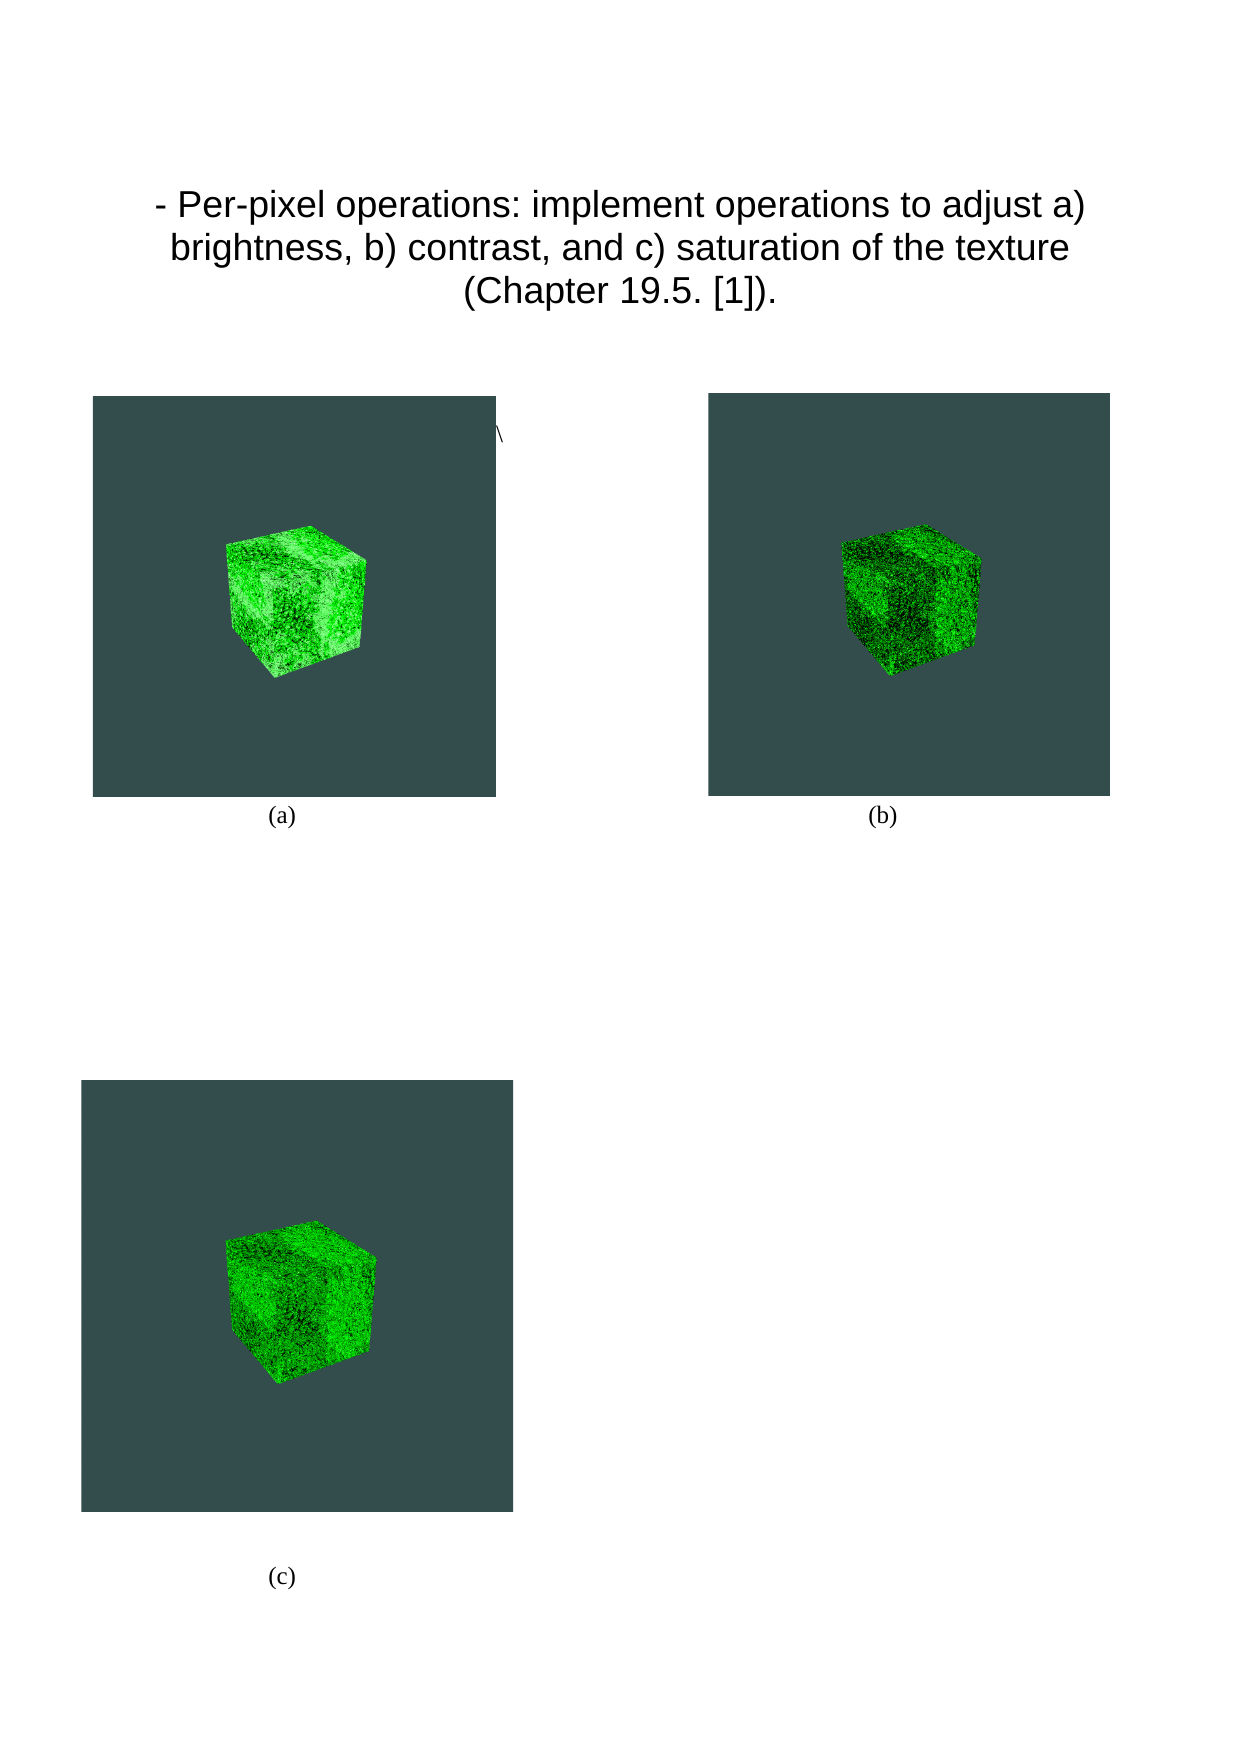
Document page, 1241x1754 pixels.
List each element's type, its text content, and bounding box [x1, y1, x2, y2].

text (a) (b) [118, 800, 1122, 828]
picture [81, 1080, 514, 1512]
text [1110, 419, 1122, 448]
text \ [496, 419, 708, 448]
picture [92, 396, 496, 797]
subtitle - Per-pixel operations: implement operations to adjust a) brightness, b) contrast, and c) saturation of the texture (Chapter 19.5. [1]). [118, 182, 1122, 311]
picture [708, 393, 1110, 796]
text (c) [118, 1561, 1122, 1590]
